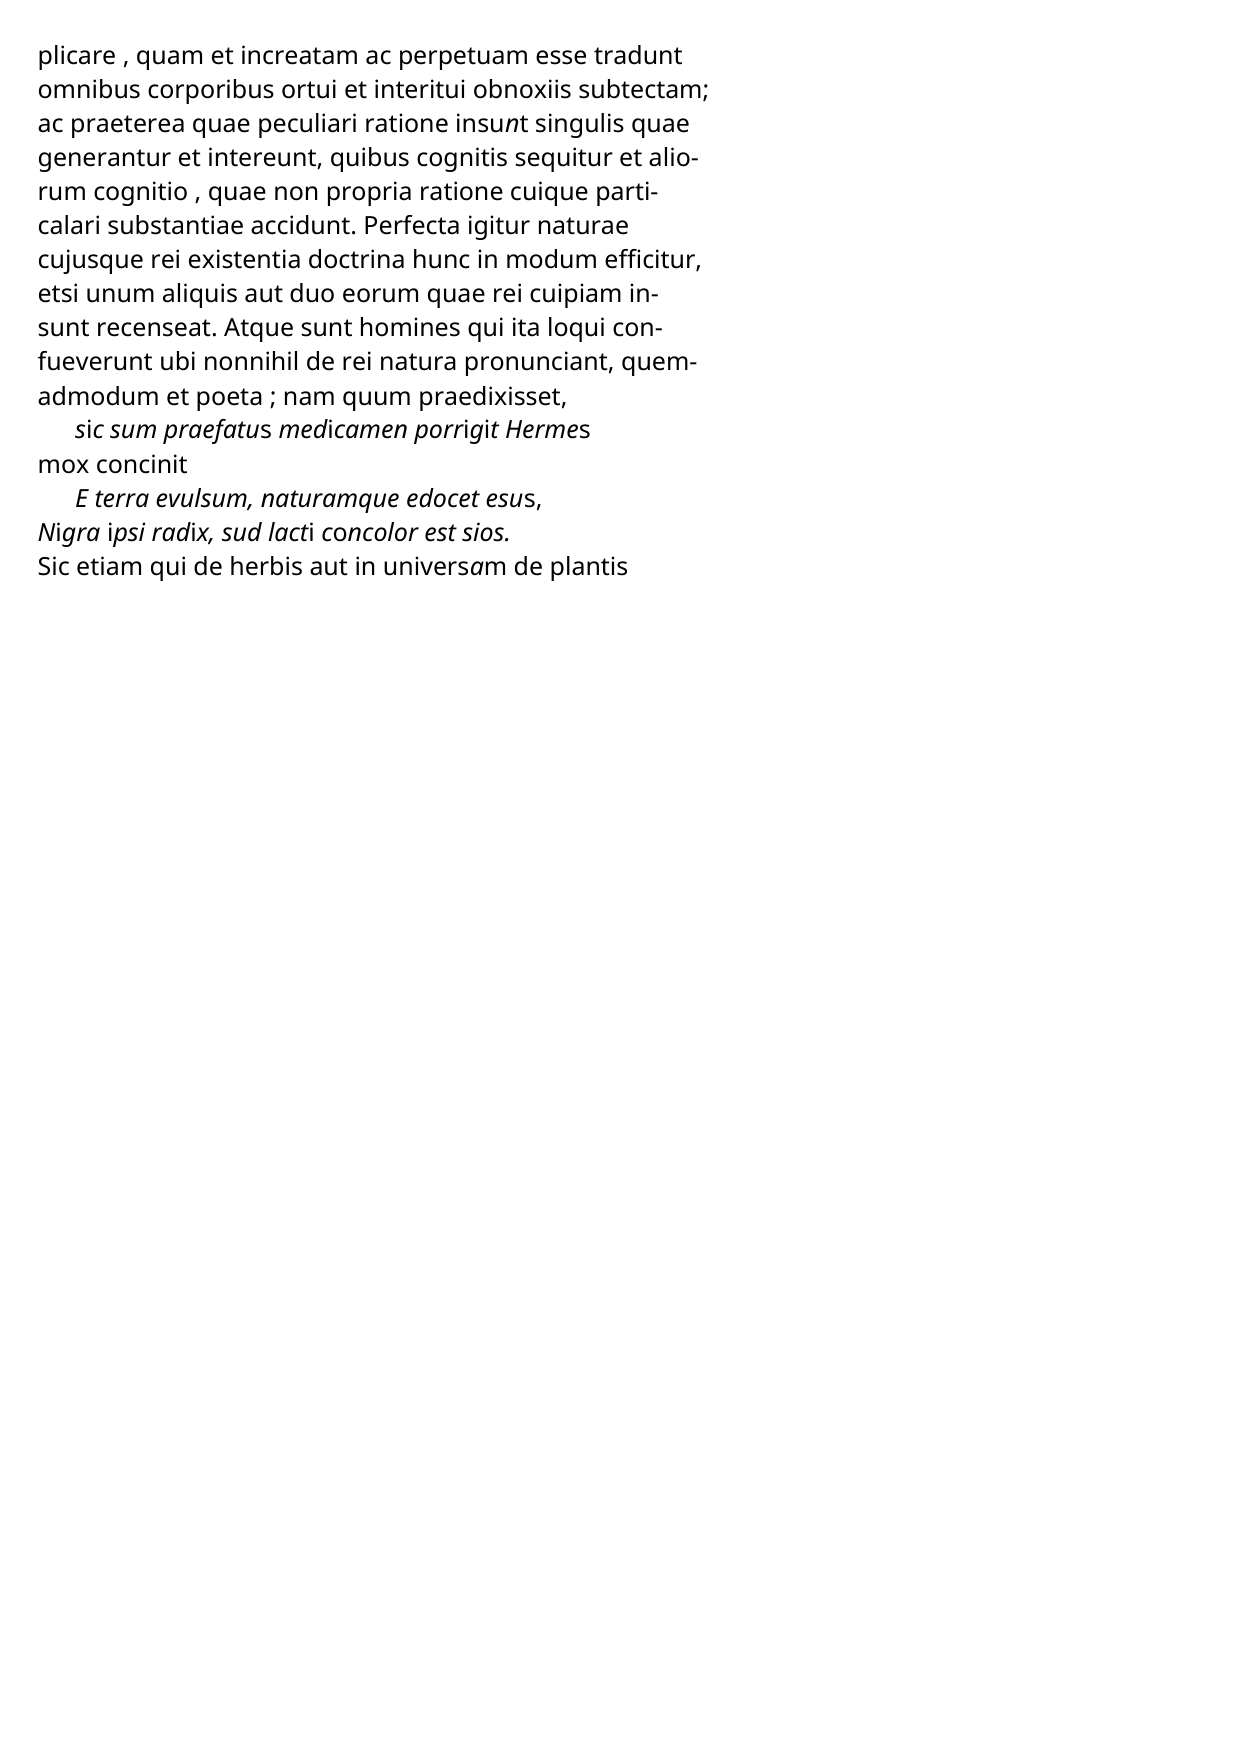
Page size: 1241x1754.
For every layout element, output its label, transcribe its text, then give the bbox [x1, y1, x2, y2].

text Sic etiam qui de herbis aut in universam de plantis [37, 548, 1203, 582]
text sic sum praefatus medicamen porrigit Hermes [37, 412, 1203, 446]
text E terra evulsum, naturamque edocet esus, Nigra ipsi radix, sud lacti concolor est sios. [37, 480, 1203, 548]
text mox concinit [37, 446, 1203, 480]
text plicare , quam et increatam ac perpetuam esse tradunt omnibus corporibus ortui et interitui obnoxiis subtectam; ac praeterea quae peculiari ratione insunt singulis quae generantur et intereunt, quibus cognitis sequitur et alio- rum cognitio , quae non propria ratione cuique parti- calari substantiae accidunt. Perfecta igitur naturae cujusque rei existentia doctrina hunc in modum efficitur, etsi unum aliquis aut duo eorum quae rei cuipiam in- sunt recenseat. Atque sunt homines qui ita loqui con- fueverunt ubi nonnihil de rei natura pronunciant, quem- admodum et poeta ; nam quum praedixisset, [37, 37, 1203, 412]
